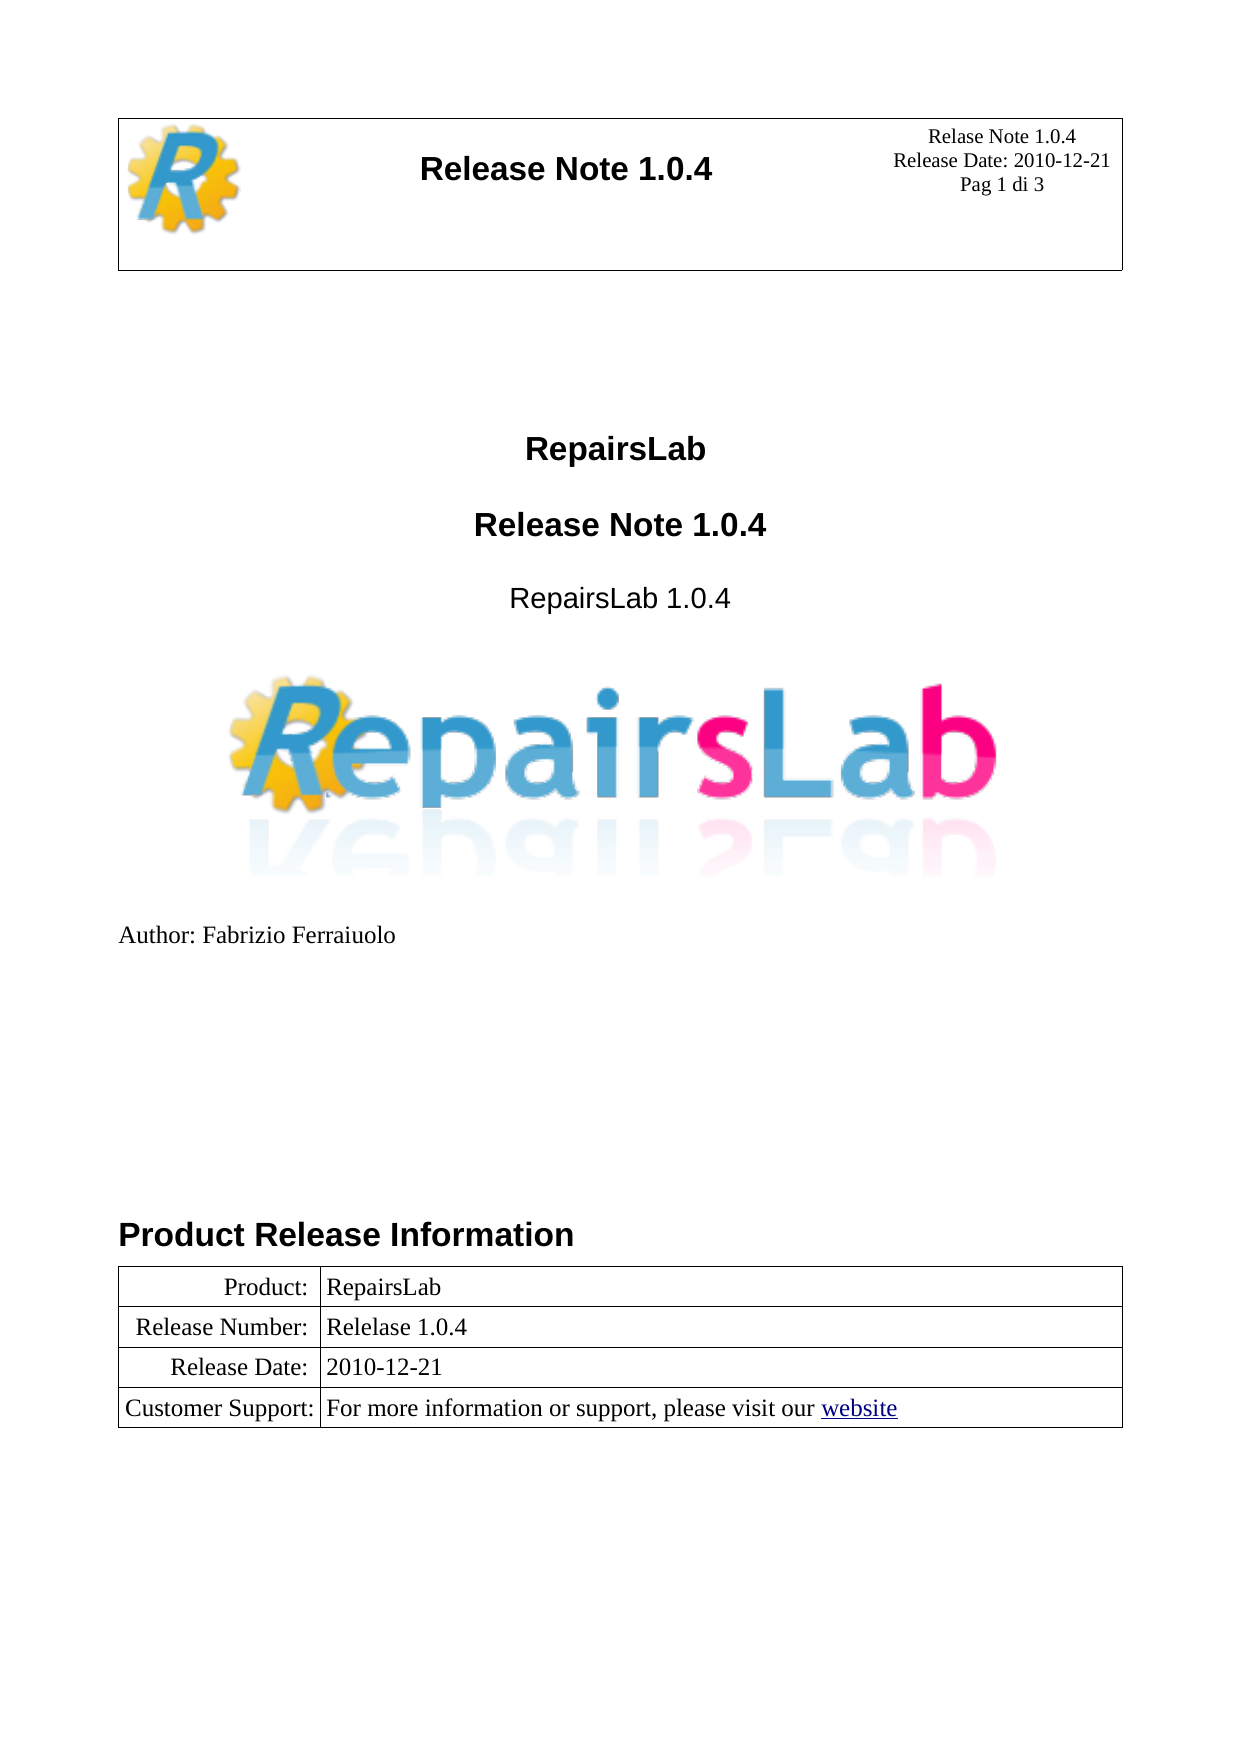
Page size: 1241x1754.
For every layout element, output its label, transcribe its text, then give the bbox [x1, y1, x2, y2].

table_cell Release Number: [119, 1307, 320, 1347]
table_cell For more information or support, please visit our website [321, 1388, 1122, 1427]
table_header RepairsLab [321, 1267, 1122, 1306]
table_cell Customer Support: [119, 1388, 320, 1427]
picture [127, 123, 241, 236]
table_cell Release Date: [119, 1348, 320, 1387]
picture [225, 668, 1015, 879]
subtitle RepairsLab 1.0.4 [118, 581, 1122, 615]
table_header Product: [119, 1267, 320, 1306]
subtitle RepairsLab [118, 429, 1122, 468]
text Author: Fabrizio Ferraiuolo [118, 920, 1122, 949]
subtitle Release Note 1.0.4 [118, 505, 1122, 544]
table_cell Relelase 1.0.4 [321, 1307, 1122, 1347]
table_cell 2010-12-21 [321, 1348, 1122, 1387]
subtitle Product Release Information [118, 1215, 1122, 1253]
